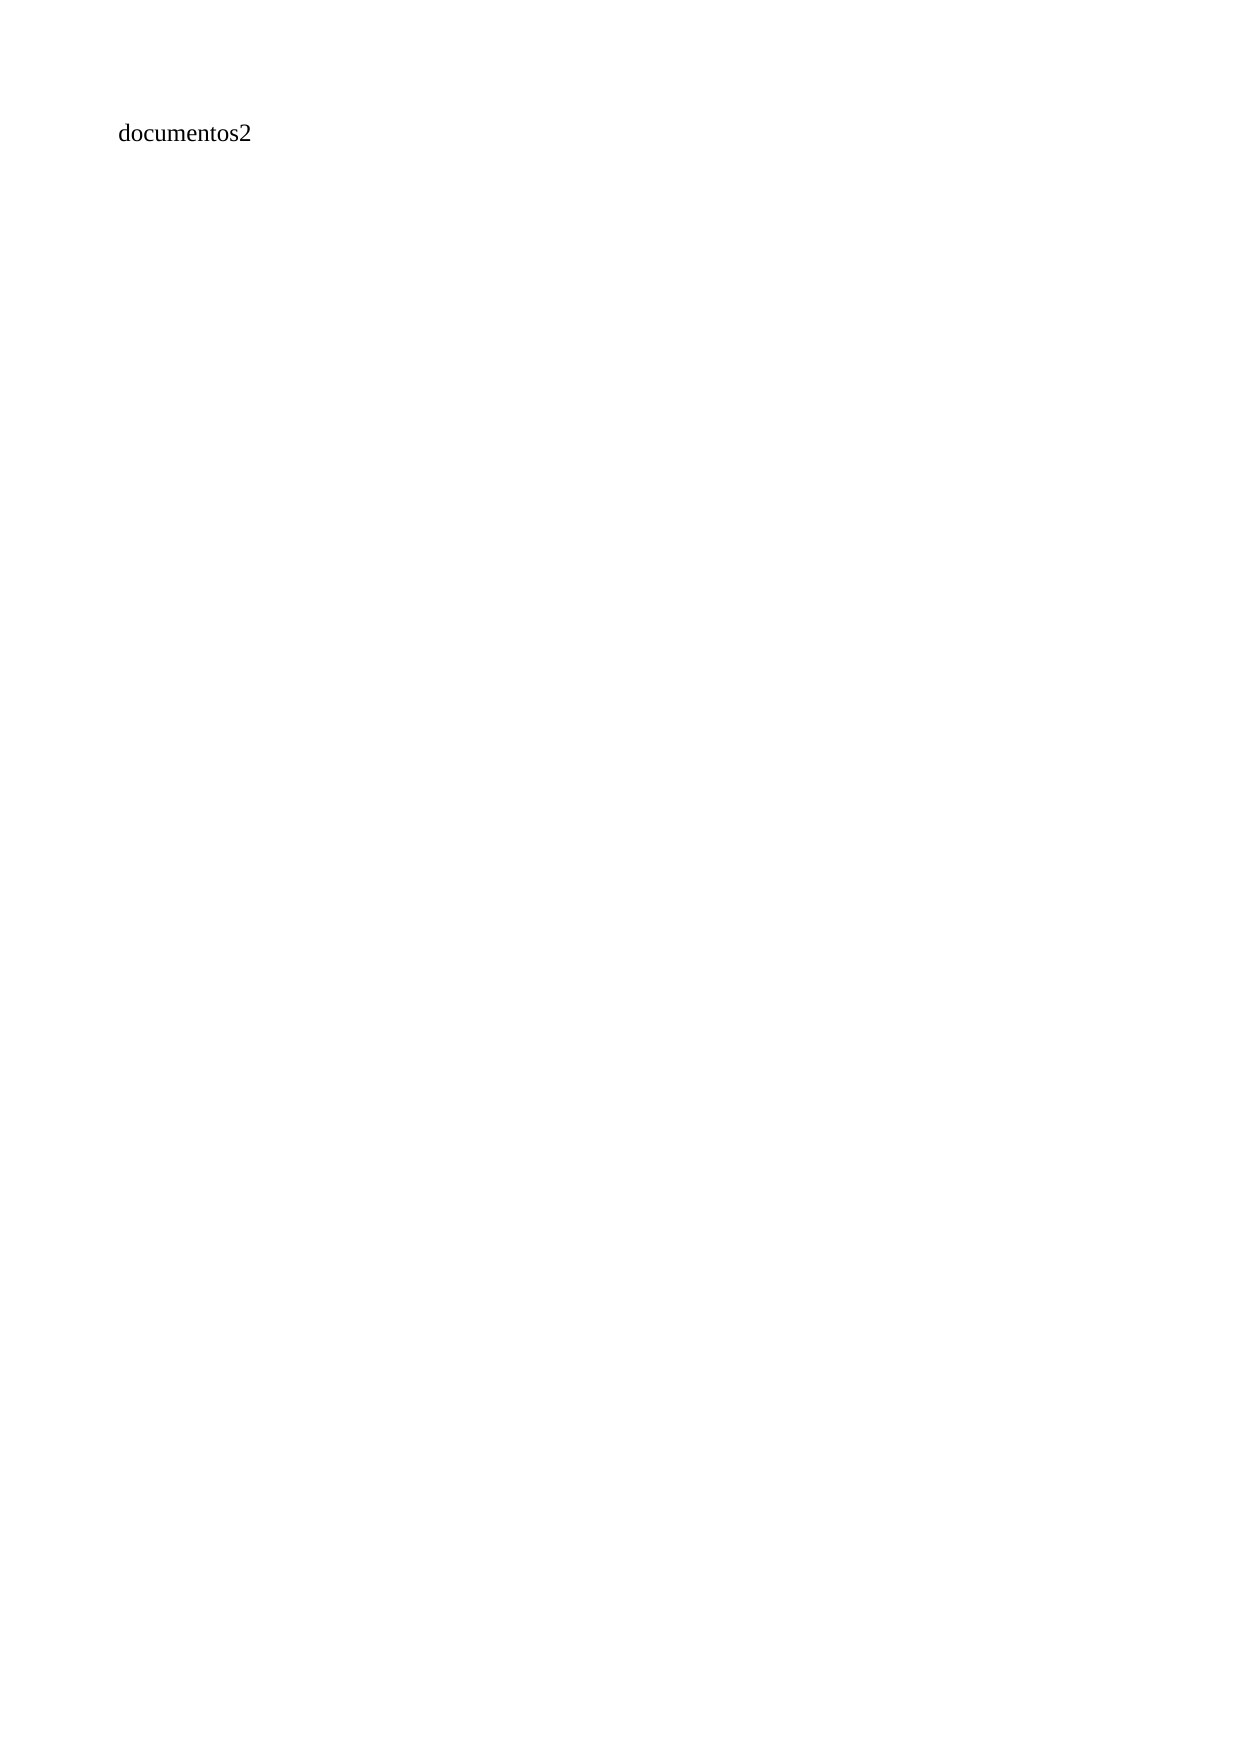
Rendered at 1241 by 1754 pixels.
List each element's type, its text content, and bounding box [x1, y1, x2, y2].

text documentos2 [118, 118, 1122, 147]
